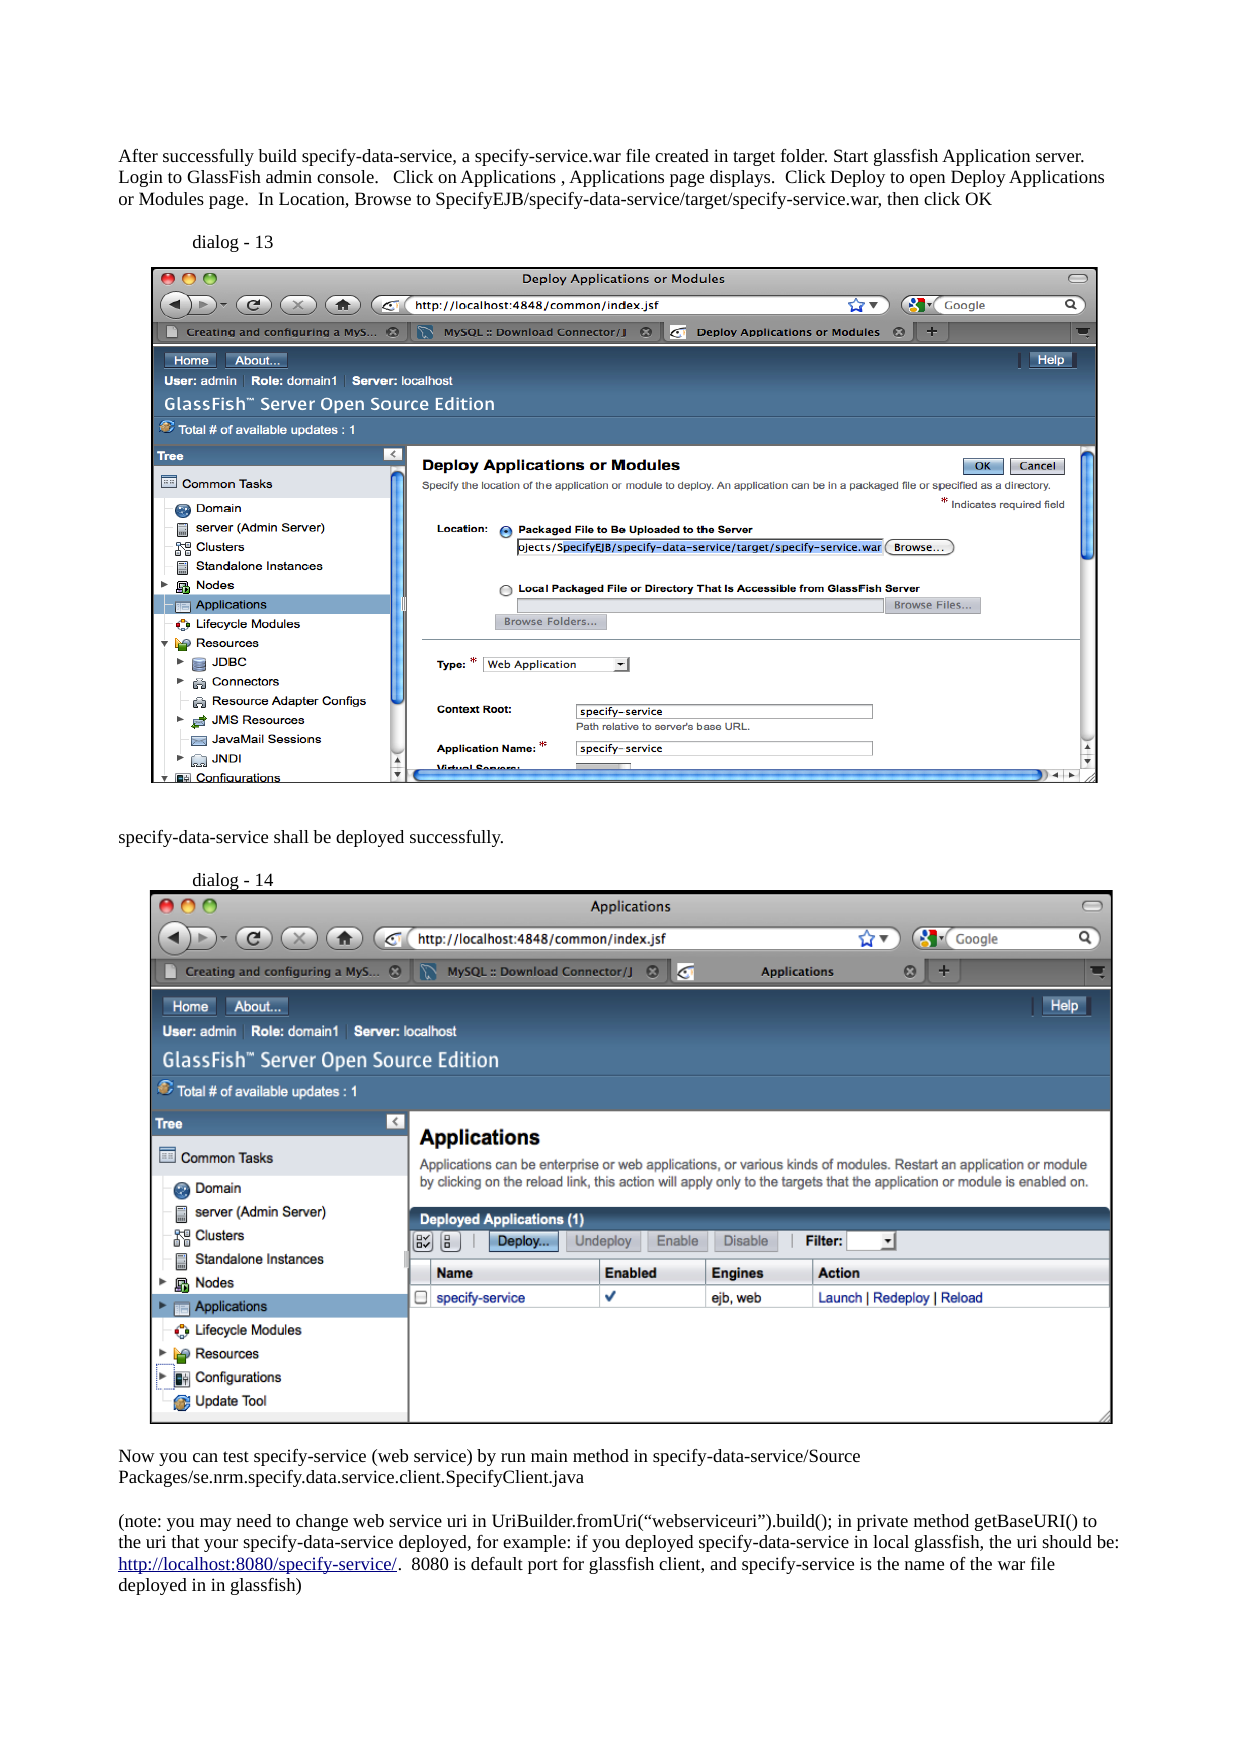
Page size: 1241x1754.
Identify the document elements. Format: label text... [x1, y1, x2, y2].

text After successfully build specify-data-service, a specify-service.war file created in target folder. Start glassfish Application server. Login to GlassFish admin console. Click on Applications , Applications page displays. Click Deploy to open Deploy Applications or Modules page. In Location, Browse to SpecifyEJB/specify-data-service/target/specify-service.war, then click OK [118, 144, 1122, 209]
text dialog - 13 [118, 231, 1122, 252]
text dialog - 14 [118, 869, 1122, 890]
picture [151, 267, 1098, 783]
text (note: you may need to change web service uri in UriBuilder.fromUri(“webserviceuri”).build(); in private method getBaseURI() to the uri that your specify-data-service deployed, for example: if you deployed specify-data-service in local glassfish, the uri should be: http://localhost:8080/specify-service/. 8080 is default port for glassfish client, and specify-service is the name of the war file deployed in in glassfish) [118, 1509, 1122, 1596]
text Now you can test specify-service (web service) by run main method in specify-data-service/Source Packages/se.nrm.specify.data.service.client.SpecifyClient.java [118, 1445, 1122, 1488]
text specify-data-service shall be deployed successfully. [118, 826, 1122, 847]
picture [149, 890, 1113, 1424]
